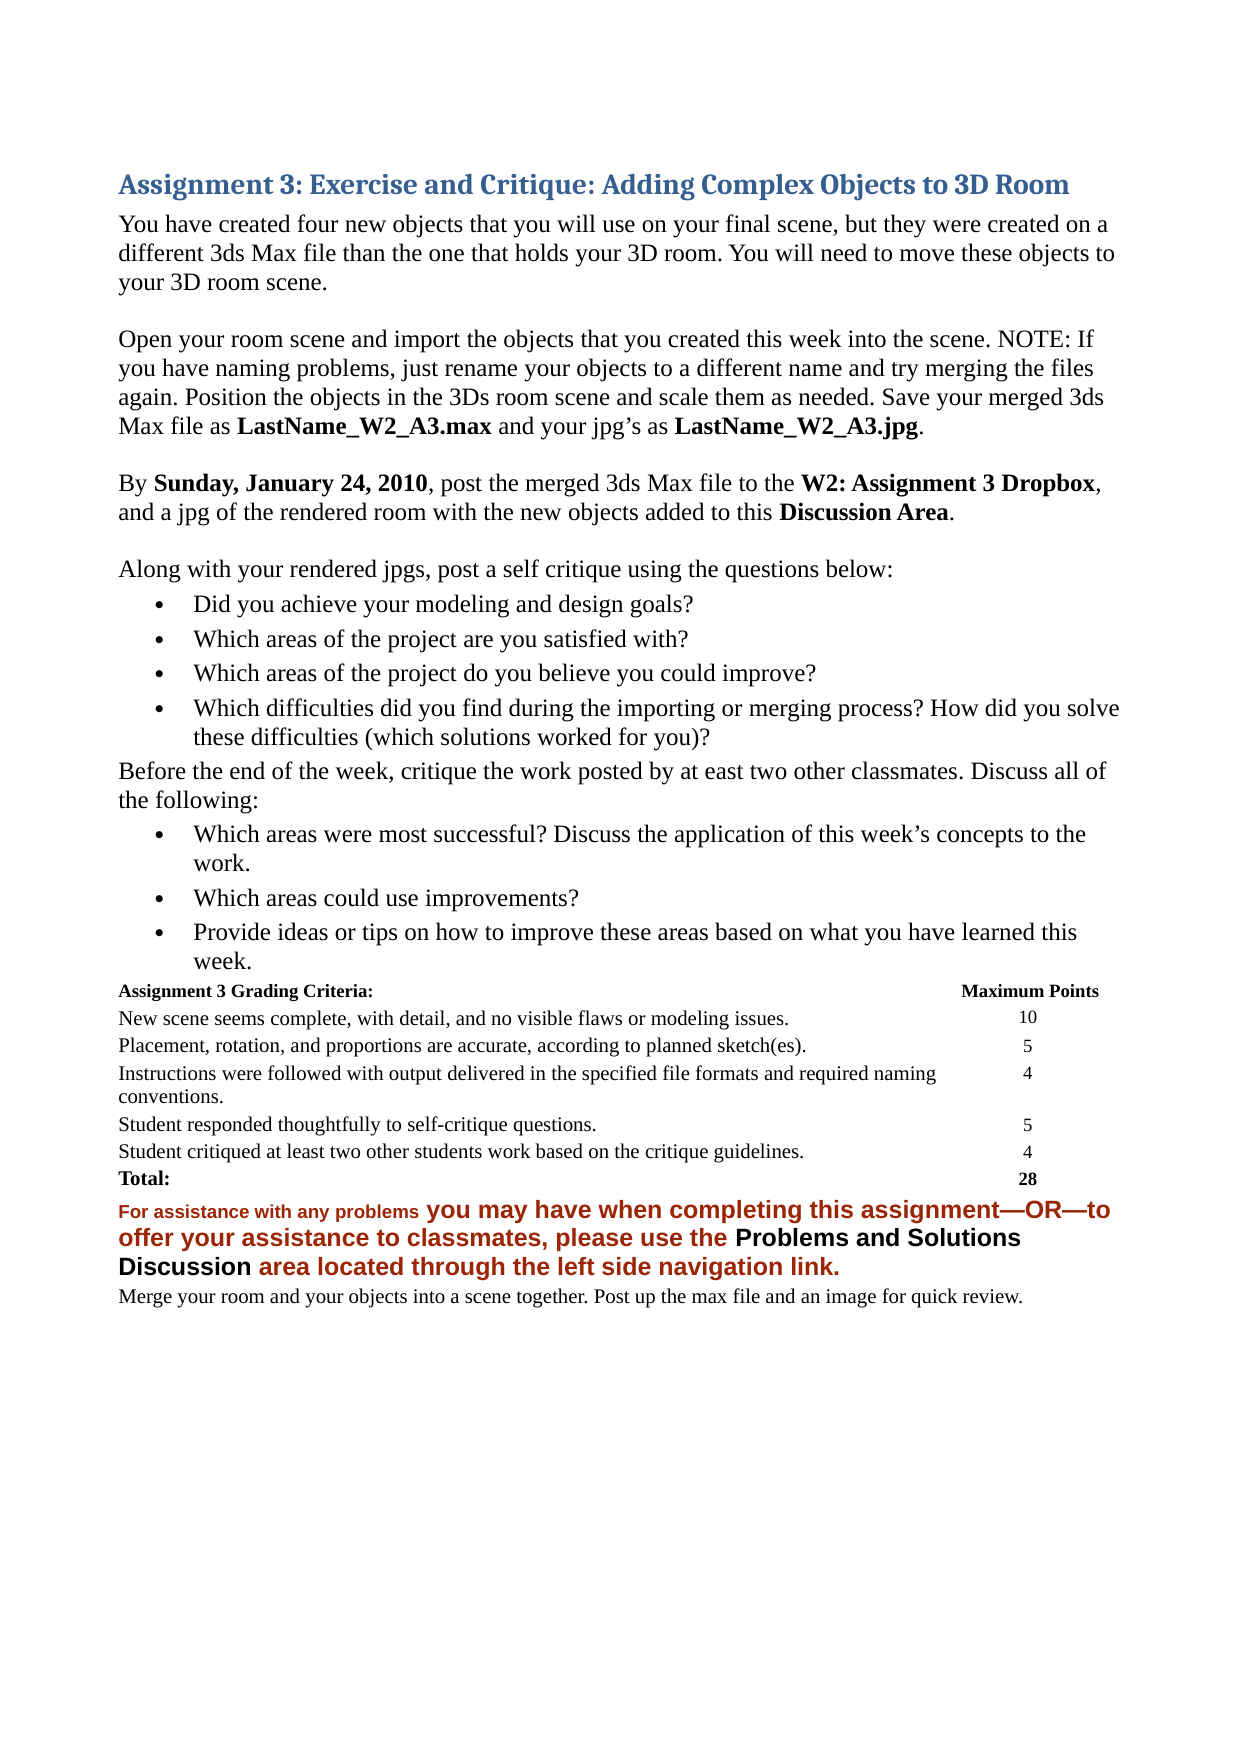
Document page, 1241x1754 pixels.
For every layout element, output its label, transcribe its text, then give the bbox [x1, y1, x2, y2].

table_header Assignment 3 Grading Criteria: [117, 978, 959, 1004]
table_cell 4 [959, 1059, 1101, 1110]
text For assistance with any problems you may have when completing this assignment—OR—to offer your assistance to classmates, please use the Problems and Solutions Discussion area located through the left side navigation link. [118, 1194, 1122, 1281]
list Which difficulties did you find during the importing or merging process? How did you solve these difficulties (which solutions worked for you)? [156, 693, 1122, 750]
table_cell Total: [117, 1165, 959, 1192]
text Merge your room and your objects into a scene together. Post up the max file and an image for quick review. [118, 1284, 1122, 1308]
list Did you achieve your modeling and design goals? [156, 589, 1122, 618]
table_cell Placement, rotation, and proportions are accurate, according to planned sketch(es). [117, 1032, 959, 1059]
list Which areas could use improvements? [156, 883, 1122, 912]
table_cell 4 [959, 1137, 1101, 1164]
table_cell 28 [959, 1165, 1101, 1192]
list Which areas of the project do you believe you could improve? [156, 658, 1122, 687]
table_cell Student responded thoughtfully to self-critique questions. [117, 1110, 959, 1137]
table_cell 10 [959, 1005, 1101, 1032]
table_cell 5 [959, 1032, 1101, 1059]
subtitle Assignment 3: Exercise and Critique: Adding Complex Objects to 3D Room [118, 168, 1122, 202]
list Provide ideas or tips on how to improve these areas based on what you have learned this week. [156, 917, 1122, 975]
table_cell 5 [959, 1110, 1101, 1137]
text You have created four new objects that you will use on your final scene, but they were created on a different 3ds Max file than the one that holds your 3D room. You will need to move these objects to your 3D room scene. Open your room scene and import the objects that you created this week into the scene. NOTE: If you have naming problems, just rename your objects to a different name and try merging the files again. Position the objects in the 3Ds room scene and scale them as needed. Save your merged 3ds Max file as LastName_W2_A3.max and your jpg’s as LastName_W2_A3.jpg. By Sunday, January 24, 2010, post the merged 3ds Max file to the W2: Assignment 3 Dropbox, and a jpg of the rendered room with the new objects added to this Discussion Area. Along with your rendered jpgs, post a self critique using the questions below: [118, 209, 1122, 583]
table_header Maximum Points [959, 978, 1101, 1004]
table_cell New scene seems complete, with detail, and no visible flaws or modeling issues. [117, 1005, 959, 1032]
text Before the end of the week, critique the work posted by at east two other classmates. Discuss all of the following: [118, 756, 1122, 814]
table_cell Instructions were followed with output delivered in the specified file formats and required naming conventions. [117, 1059, 959, 1110]
list Which areas of the project are you satisfied with? [156, 624, 1122, 652]
table_cell Student critiqued at least two other students work based on the critique guidelines. [117, 1137, 959, 1164]
list Which areas were most successful? Discuss the application of this week’s concepts to the work. [156, 819, 1122, 877]
